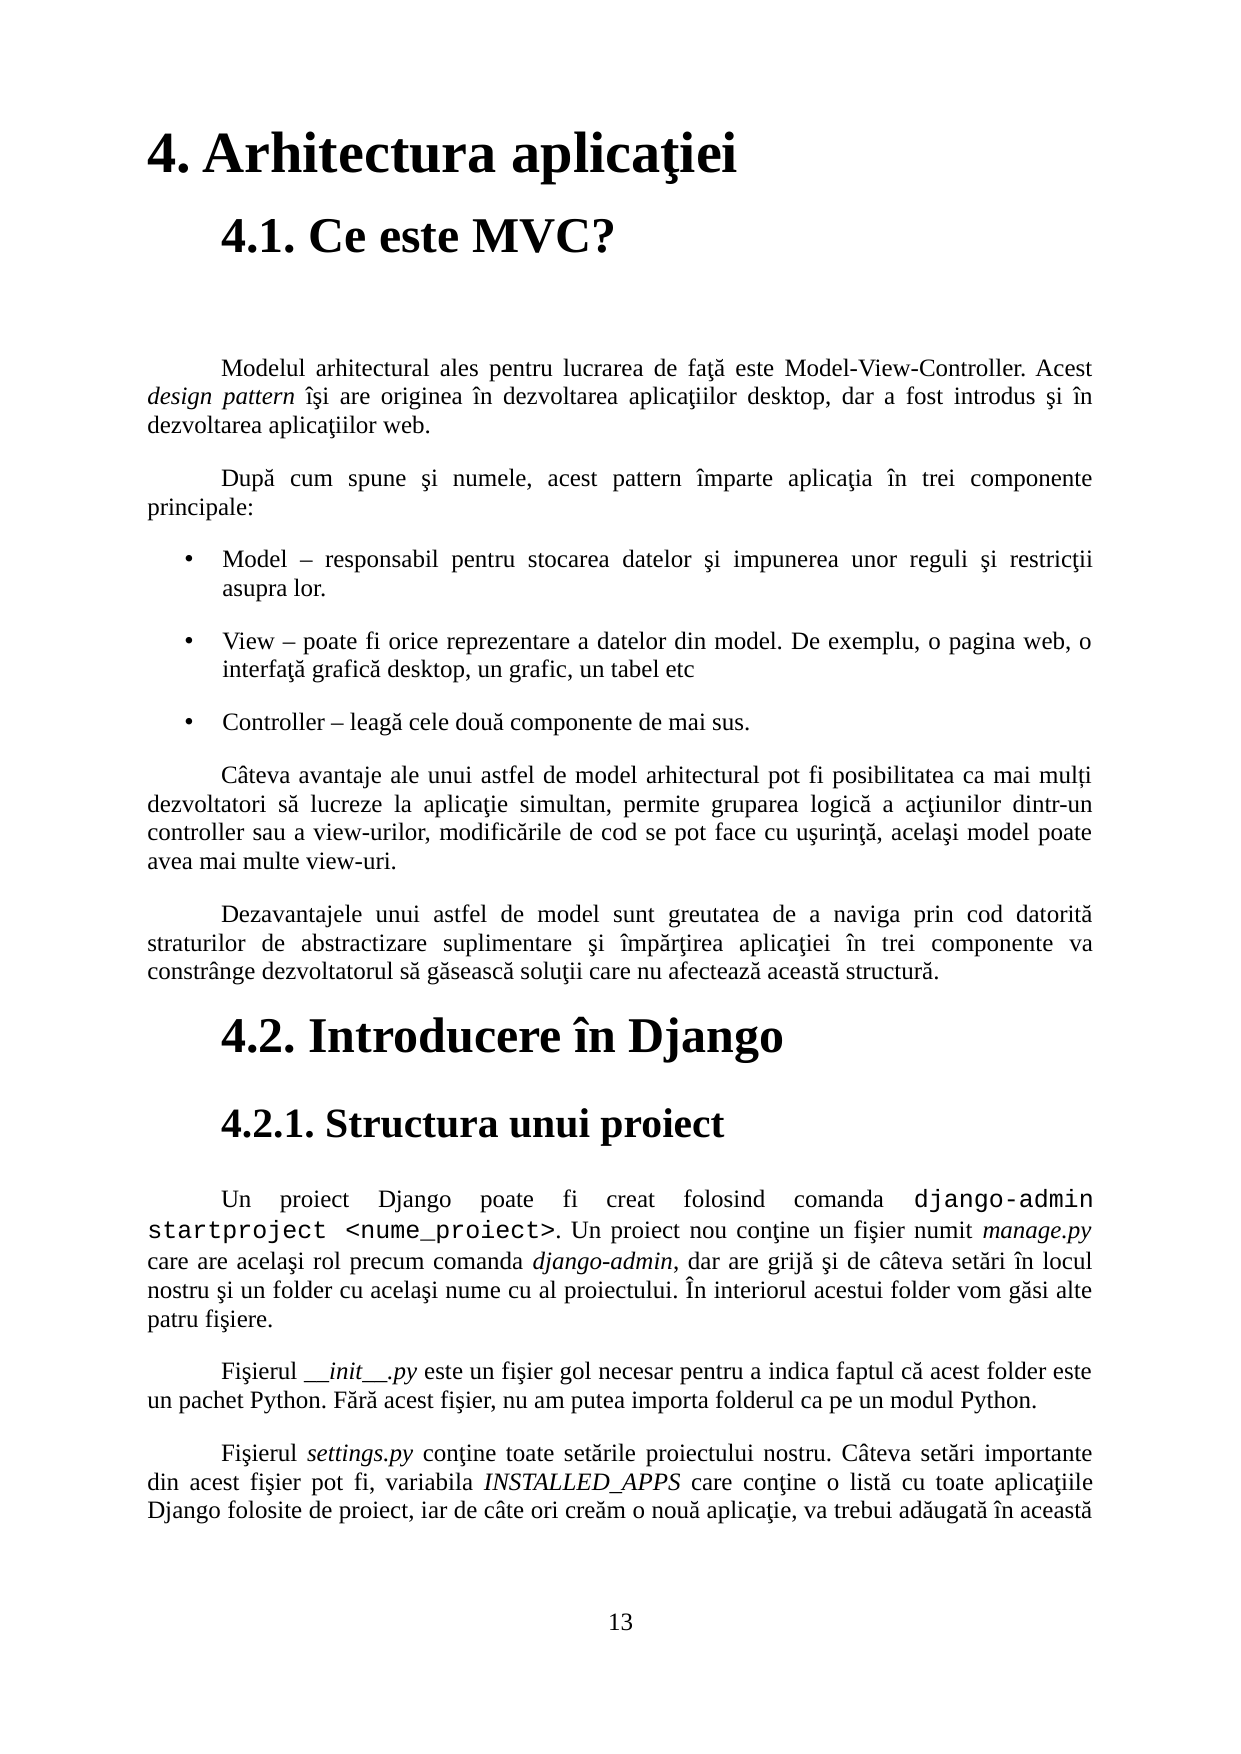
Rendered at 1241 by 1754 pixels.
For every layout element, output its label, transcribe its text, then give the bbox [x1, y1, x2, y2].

text Câteva avantaje ale unui astfel de model arhitectural pot fi posibilitatea ca mai mulți dezvoltatori să lucreze la aplicaţie simultan, permite gruparea logică a acţiunilor dintr-un controller sau a view-urilor, modificările de cod se pot face cu uşurinţă, acelaşi model poate avea mai multe view-uri. [147, 760, 1093, 875]
text Dezavantajele unui astfel de model sunt greutatea de a naviga prin cod datorită straturilor de abstractizare suplimentare şi împărţirea aplicaţiei în trei componente va constrânge dezvoltatorul să găsească soluţii care nu afectează această structură. [147, 899, 1093, 985]
text Un proiect Django poate fi creat folosind comanda django-admin startproject <nume_proiect>. Un proiect nou conţine un fişier numit manage.py care are acelaşi rol precum comanda django-admin, dar are grijă şi de câteva setări în locul nostru şi un folder cu acelaşi nume cu al proiectului. În interiorul acestui folder vom găsi alte patru fişiere. [147, 1184, 1093, 1332]
text Modelul arhitectural ales pentru lucrarea de faţă este Model-View-Controller. Acest design pattern îşi are originea în dezvoltarea aplicaţiilor desktop, dar a fost introdus şi în dezvoltarea aplicaţiilor web. [147, 353, 1093, 439]
list Model – responsabil pentru stocarea datelor şi impunerea unor reguli şi restricţii asupra lor. [184, 544, 1093, 602]
text Fişierul settings.py conţine toate setările proiectului nostru. Câteva setări importante din acest fişier pot fi, variabila INSTALLED_APPS care conţine o listă cu toate aplicaţiile Django folosite de proiect, iar de câte ori creăm o nouă aplicaţie, va trebui adăugată în această [147, 1438, 1093, 1524]
subtitle 4. Arhitectura aplicaţiei [147, 118, 1093, 185]
text Fişierul __init__.py este un fişier gol necesar pentru a indica faptul că acest folder este un pachet Python. Fără acest fişier, nu am putea importa folderul ca pe un modul Python. [147, 1356, 1093, 1414]
list View – poate fi orice reprezentare a datelor din model. De exemplu, o pagina web, o interfaţă grafică desktop, un grafic, un tabel etc [184, 626, 1093, 683]
subtitle 4.2. Introducere în Django [147, 1006, 1093, 1063]
list Controller – leagă cele două componente de mai sus. [184, 707, 1093, 736]
subtitle 4.1. Ce este MVC? [147, 206, 1093, 263]
subtitle 4.2.1. Structura unui proiect [147, 1091, 1093, 1148]
text După cum spune şi numele, acest pattern împarte aplicaţia în trei componente principale: [147, 463, 1093, 520]
